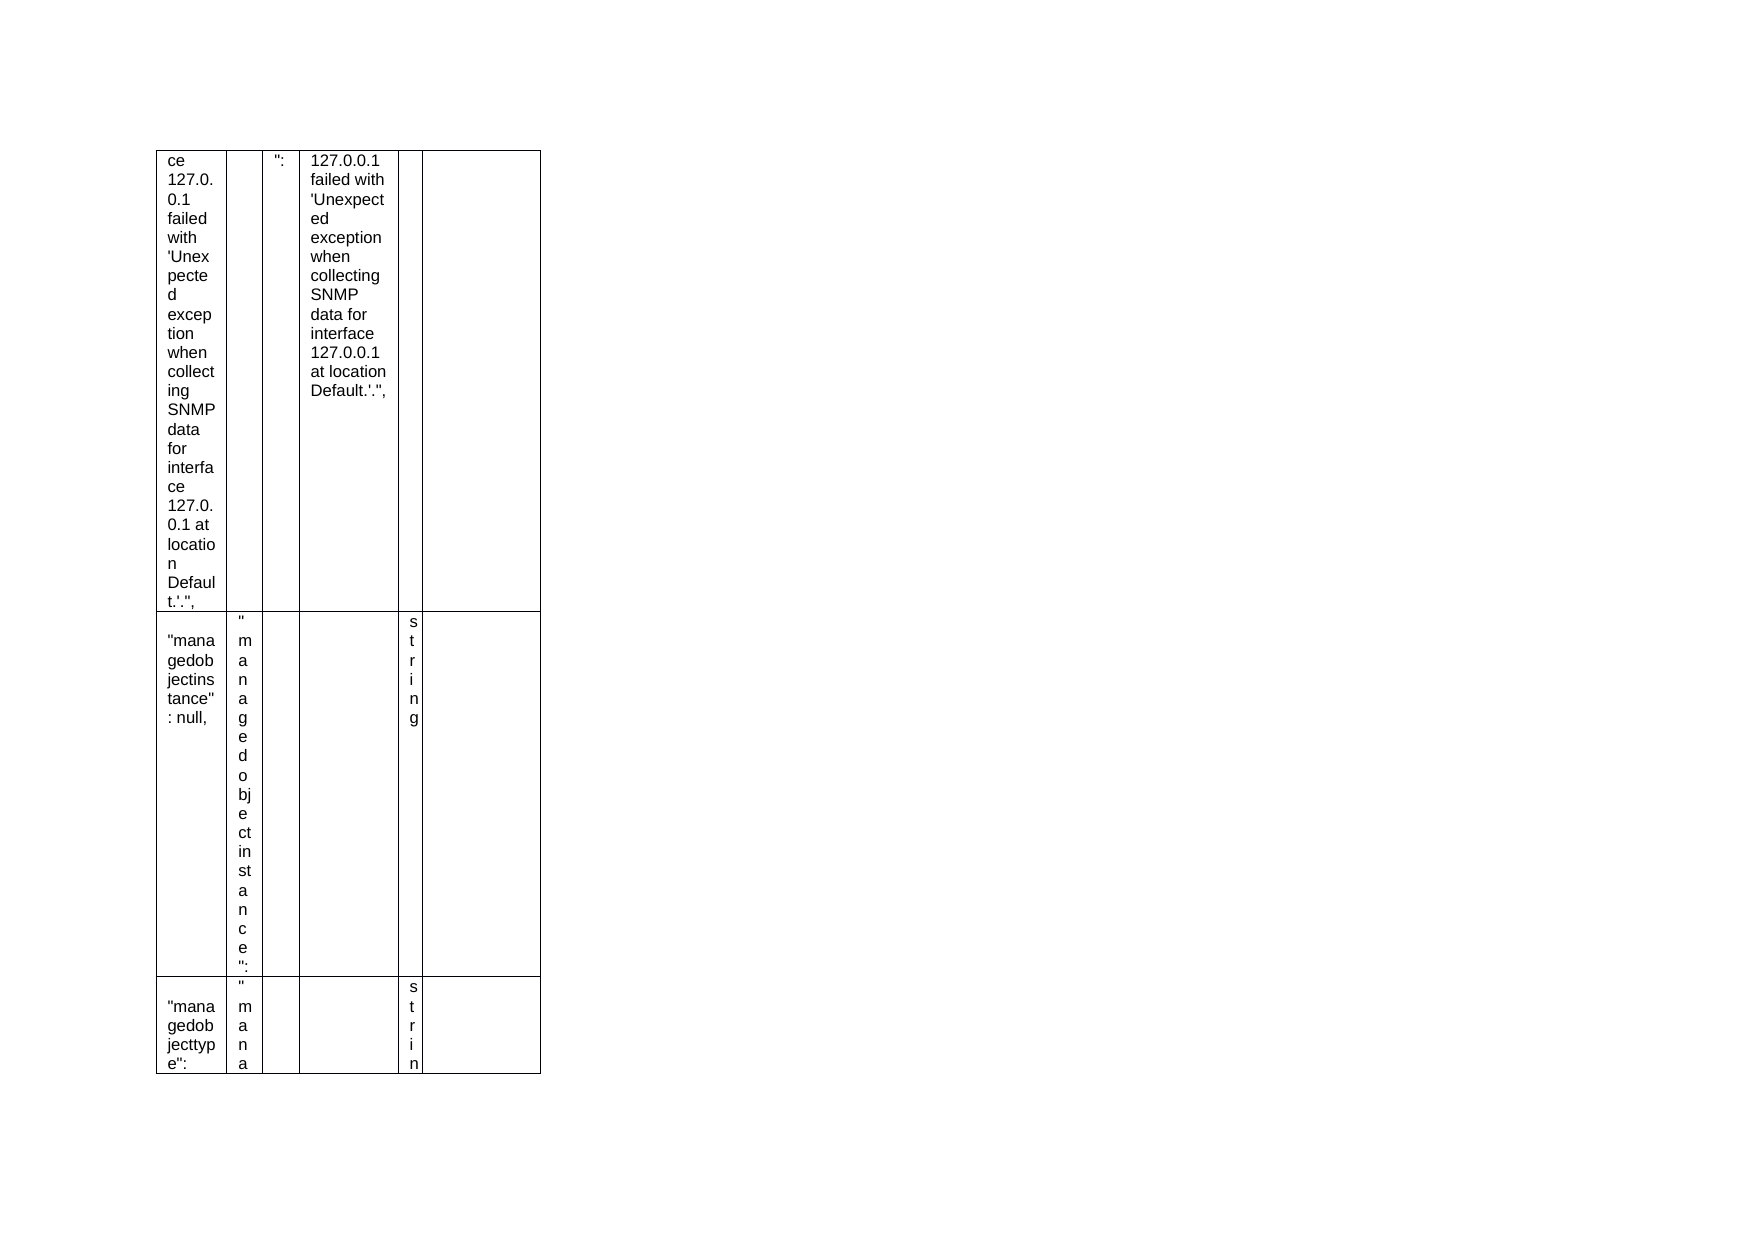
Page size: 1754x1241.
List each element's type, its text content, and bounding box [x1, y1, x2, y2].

table_cell [423, 977, 540, 1073]
table_cell string [399, 612, 422, 976]
table_cell [423, 151, 540, 611]
table_cell "mana [227, 977, 262, 1073]
table_cell 127.0.0.1 failed with 'Unexpected exception when collecting SNMP data for interface 127.0.0.1 at location Default.'.", [300, 151, 398, 611]
table_cell strin [399, 977, 422, 1073]
table_cell [263, 612, 299, 976]
table_cell ce 127.0.0.1 failed with 'Unexpected exception when collecting SNMP data for interface 127.0.0.1 at location Default.'.", [157, 151, 226, 611]
table_cell [227, 151, 262, 611]
table_cell [399, 151, 422, 611]
table_cell "managedobjectinstance": null, [157, 612, 226, 976]
table_cell ": [263, 151, 299, 611]
table_cell [300, 977, 398, 1073]
table_cell [263, 977, 299, 1073]
table_cell [423, 612, 540, 976]
table_cell "managedobjecttype": [157, 977, 226, 1073]
table_cell [300, 612, 398, 976]
table_cell "managedobjectinstance": [227, 612, 262, 976]
